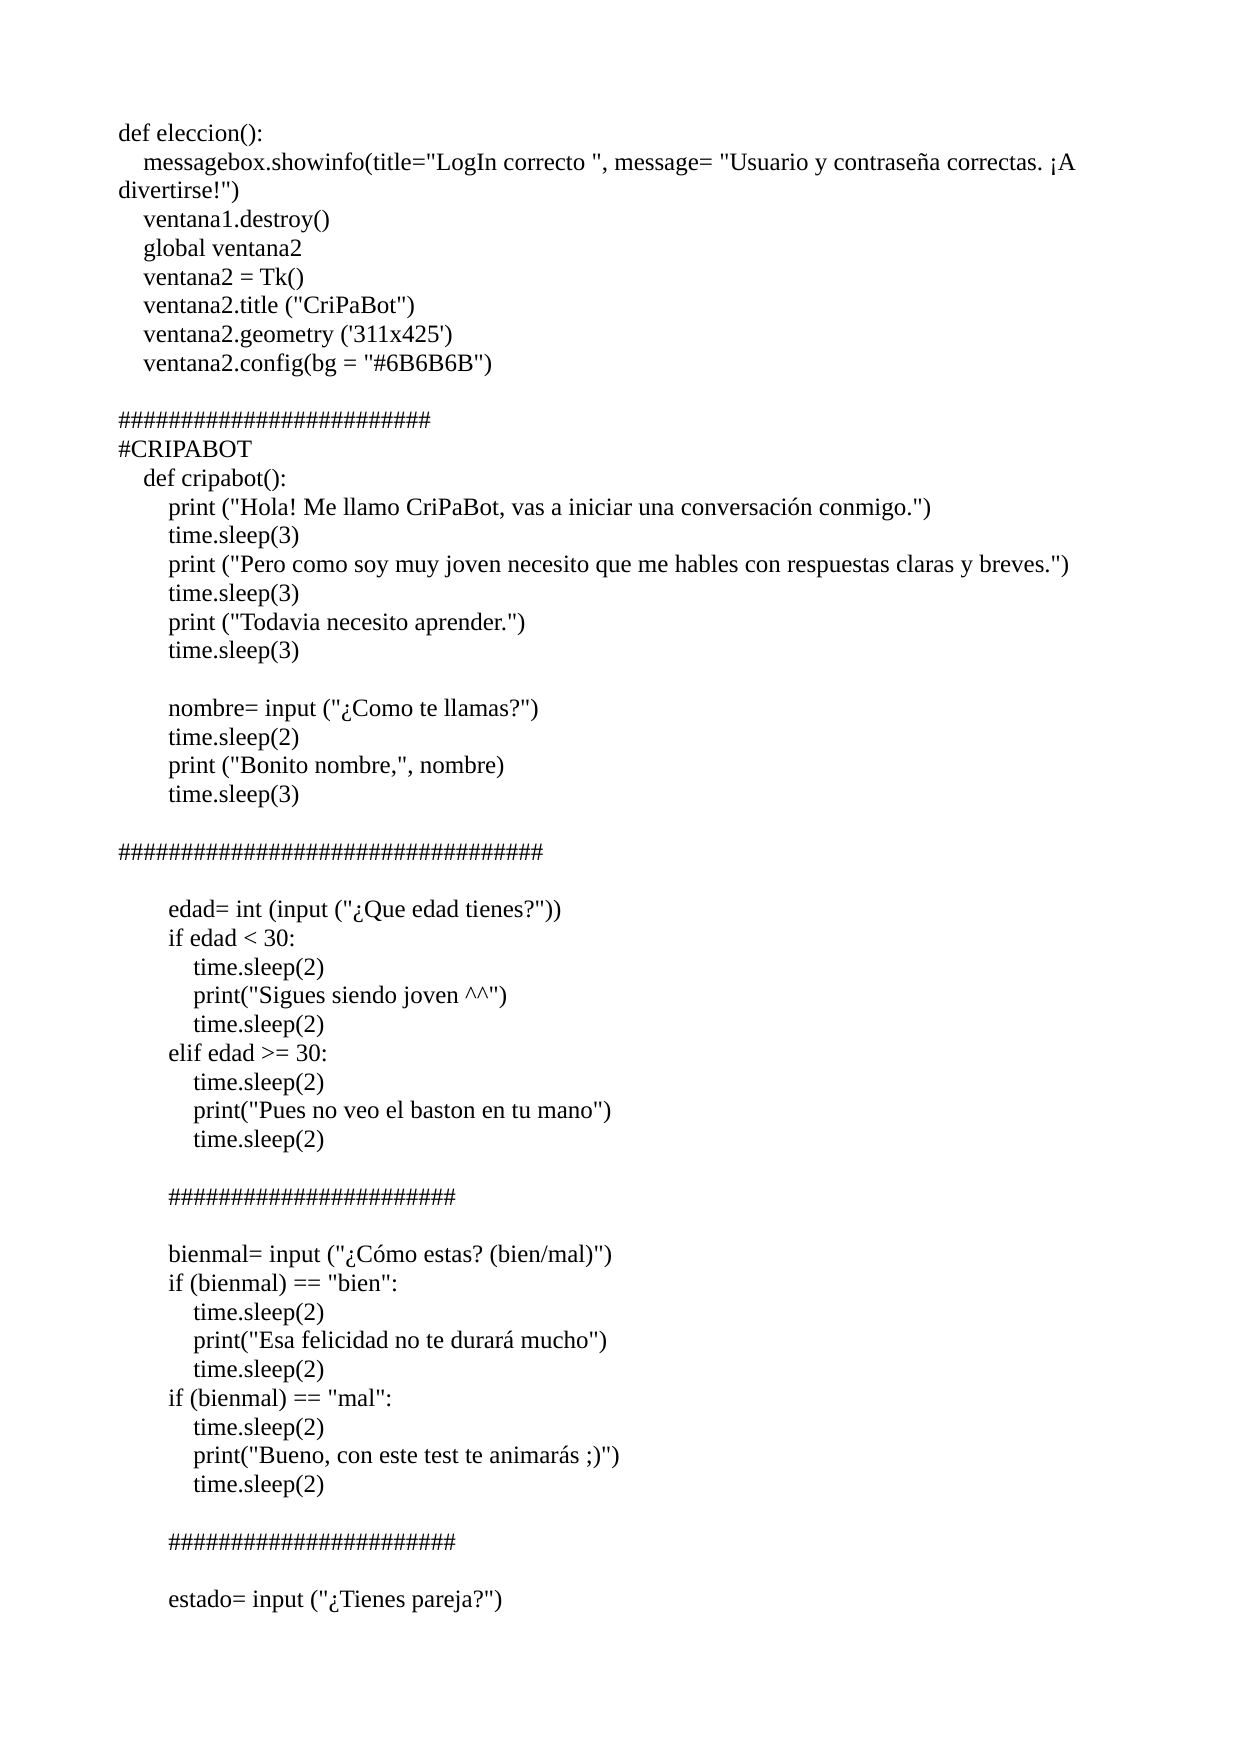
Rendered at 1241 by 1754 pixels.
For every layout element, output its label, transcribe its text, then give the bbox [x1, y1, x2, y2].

text ventana1.destroy() [118, 204, 1122, 233]
text time.sleep(2) [118, 1124, 1122, 1153]
text time.sleep(2) [118, 952, 1122, 981]
text time.sleep(2) [118, 1412, 1122, 1441]
text if (bienmal) == "bien": [118, 1268, 1122, 1297]
text if (bienmal) == "mal": [118, 1383, 1122, 1412]
text messagebox.showinfo(title="LogIn correcto ", message= "Usuario y contraseña correctas. ¡A divertirse!") [118, 147, 1122, 204]
text time.sleep(3) [118, 578, 1122, 607]
text #CRIPABOT [118, 434, 1122, 463]
text time.sleep(3) [118, 521, 1122, 549]
text print("Bueno, con este test te animarás ;)") [118, 1441, 1122, 1469]
text print ("Hola! Me llamo CriPaBot, vas a iniciar una conversación conmigo.") [118, 492, 1122, 521]
text print("Esa felicidad no te durará mucho") [118, 1326, 1122, 1354]
text edad= int (input ("¿Que edad tienes?")) [118, 894, 1122, 923]
text estado= input ("¿Tienes pareja?") [118, 1584, 1122, 1613]
text ################################## [118, 837, 1122, 866]
text def eleccion(): [118, 118, 1122, 147]
text ventana2 = Tk() [118, 262, 1122, 291]
text print("Pues no veo el baston en tu mano") [118, 1096, 1122, 1124]
text time.sleep(2) [118, 1009, 1122, 1038]
text print ("Pero como soy muy joven necesito que me hables con respuestas claras y breves.") [118, 549, 1122, 578]
text nombre= input ("¿Como te llamas?") [118, 693, 1122, 722]
text ventana2.title ("CriPaBot") [118, 291, 1122, 319]
text time.sleep(2) [118, 722, 1122, 751]
text time.sleep(2) [118, 1469, 1122, 1498]
text global ventana2 [118, 233, 1122, 262]
text print("Sigues siendo joven ^^") [118, 981, 1122, 1009]
text time.sleep(2) [118, 1297, 1122, 1326]
text ####################### [118, 1182, 1122, 1211]
text print ("Todavia necesito aprender.") [118, 607, 1122, 636]
text ####################### [118, 1527, 1122, 1556]
text time.sleep(2) [118, 1067, 1122, 1096]
text ######################### [118, 406, 1122, 434]
text elif edad >= 30: [118, 1038, 1122, 1067]
text if edad < 30: [118, 923, 1122, 952]
text ventana2.config(bg = "#6B6B6B") [118, 348, 1122, 377]
text time.sleep(3) [118, 636, 1122, 664]
text time.sleep(3) [118, 779, 1122, 808]
text time.sleep(2) [118, 1354, 1122, 1383]
text def cripabot(): [118, 463, 1122, 492]
text bienmal= input ("¿Cómo estas? (bien/mal)") [118, 1239, 1122, 1268]
text print ("Bonito nombre,", nombre) [118, 751, 1122, 779]
text ventana2.geometry ('311x425') [118, 319, 1122, 348]
